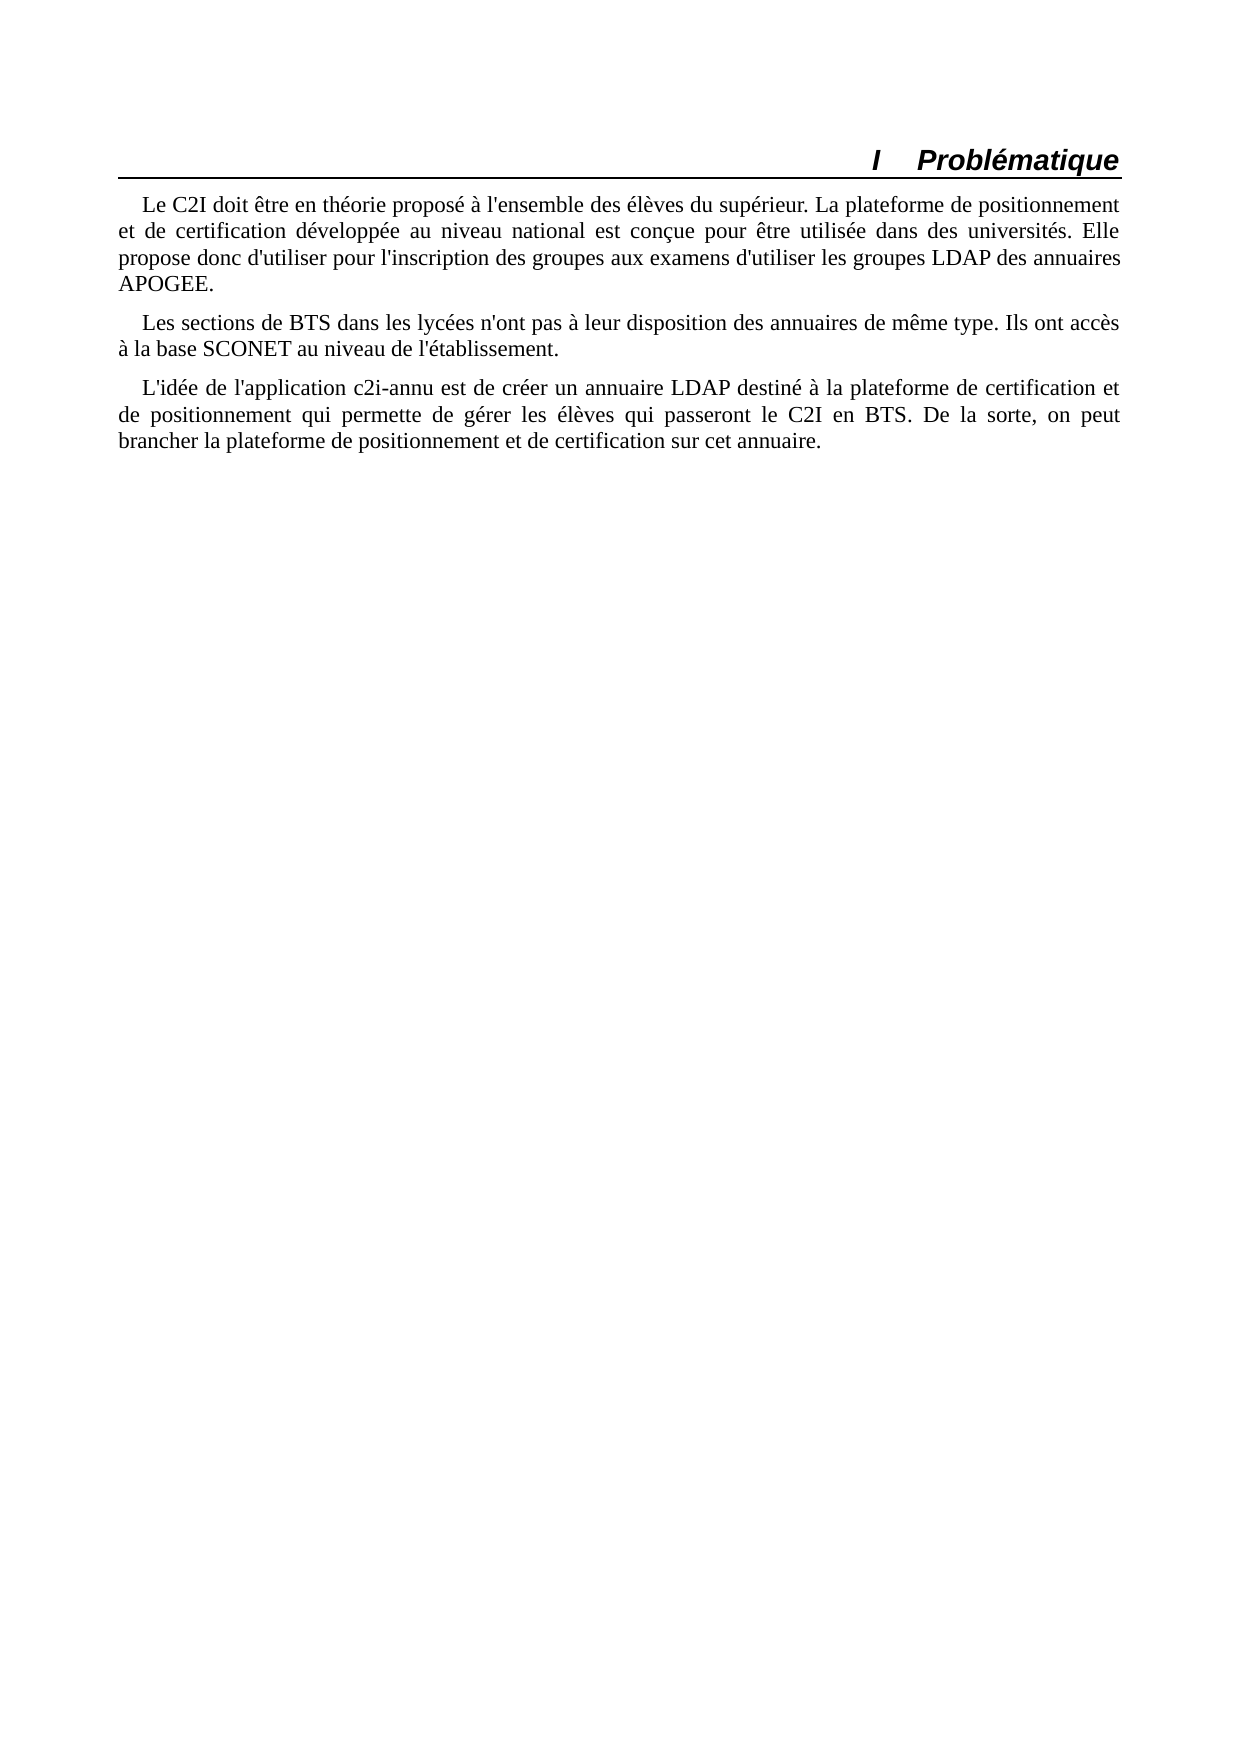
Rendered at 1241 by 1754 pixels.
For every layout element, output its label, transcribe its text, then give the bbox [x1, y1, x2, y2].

text Le C2I doit être en théorie proposé à l'ensemble des élèves du supérieur. La plateforme de positionnement et de certification développée au niveau national est conçue pour être utilisée dans des universités. Elle propose donc d'utiliser pour l'inscription des groupes aux examens d'utiliser les groupes LDAP des annuaires APOGEE. [118, 191, 1122, 297]
subtitle Problématique [118, 143, 1122, 177]
text L'idée de l'application c2i-annu est de créer un annuaire LDAP destiné à la plateforme de certification et de positionnement qui permette de gérer les élèves qui passeront le C2I en BTS. De la sorte, on peut brancher la plateforme de positionnement et de certification sur cet annuaire. [118, 374, 1122, 453]
text Les sections de BTS dans les lycées n'ont pas à leur disposition des annuaires de même type. Ils ont accès à la base SCONET au niveau de l'établissement. [118, 309, 1122, 362]
